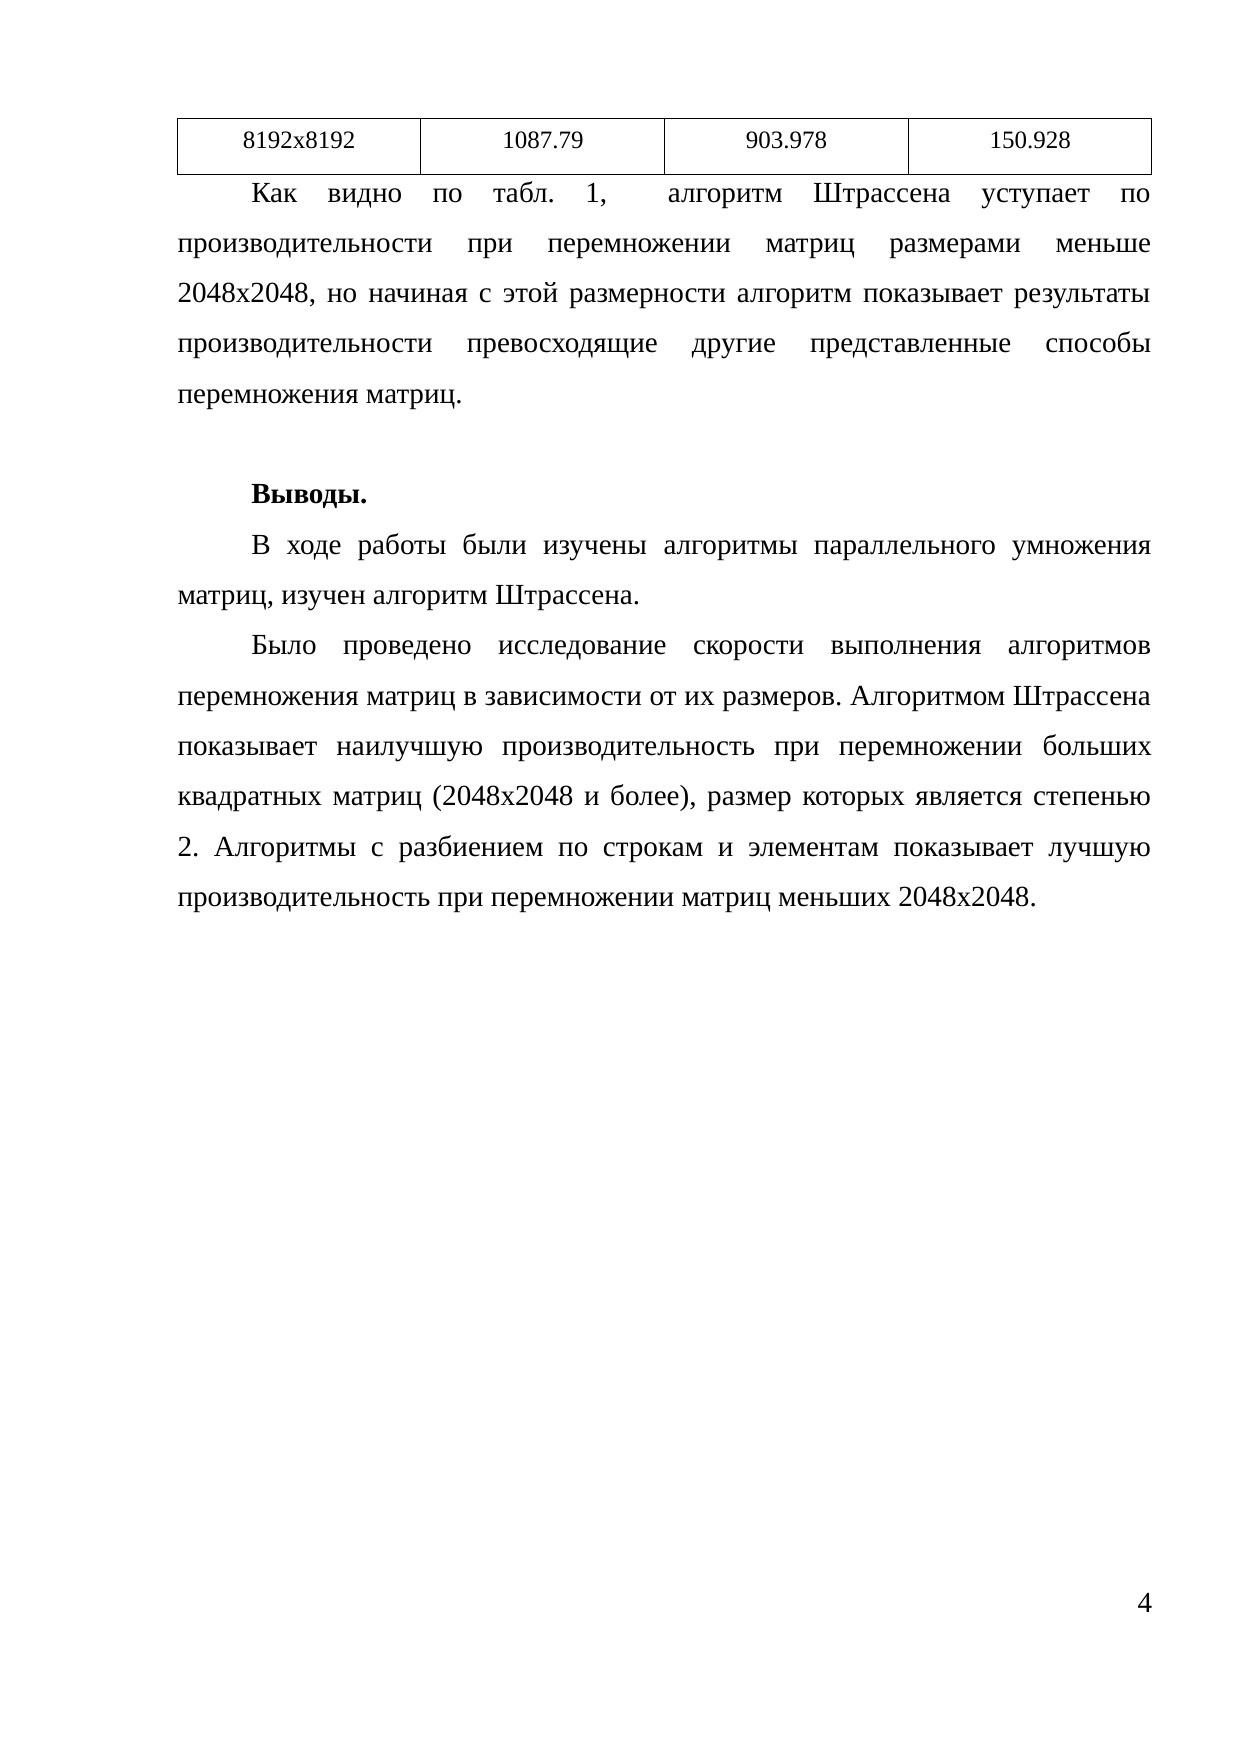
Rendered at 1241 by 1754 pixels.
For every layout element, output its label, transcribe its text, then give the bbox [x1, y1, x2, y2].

table_cell 1087.79 [421, 119, 664, 174]
table_cell 150.928 [909, 119, 1151, 174]
text В ходе работы были изучены алгоритмы параллельного умножения матриц, изучен алгоритм Штрассена. [177, 527, 1152, 611]
table_cell 8192x8192 [178, 119, 420, 174]
text Было проведено исследование скорости выполнения алгоритмов перемножения матриц в зависимости от их размеров. Алгоритмом Штрассена показывает наилучшую производительность при перемножении больших квадратных матриц (2048x2048 и более), размер которых является степенью 2. Алгоритмы с разбиением по строкам и элементам показывает лучшую производительность при перемножении матриц меньших 2048х2048. [177, 627, 1152, 913]
text Как видно по табл. 1, алгоритм Штрассена уступает по производительности при перемножении матриц размерами меньше 2048x2048, но начиная с этой размерности алгоритм показывает результаты производительности превосходящие другие представленные способы перемножения матриц. [177, 175, 1152, 409]
table_cell 903.978 [665, 119, 908, 174]
text Выводы. [177, 477, 1152, 510]
